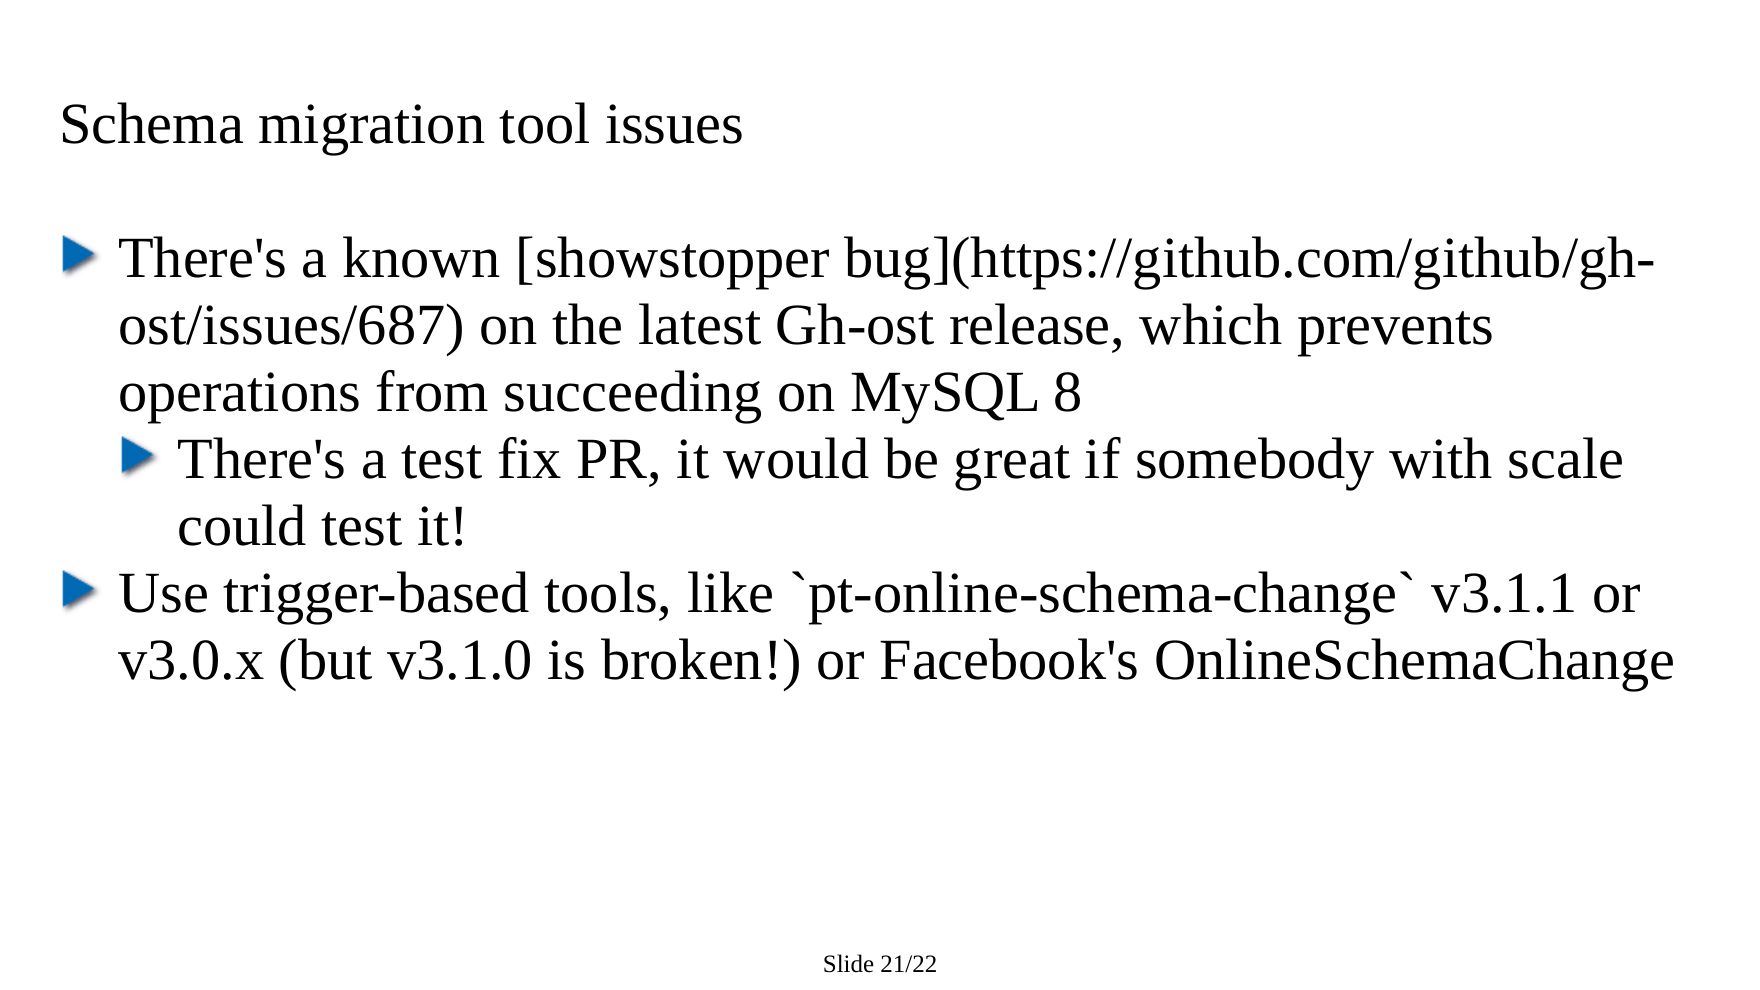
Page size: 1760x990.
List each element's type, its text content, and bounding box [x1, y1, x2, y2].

list There's a known [showstopper bug](https://github.com/github/gh-ost/issues/687) on the latest Gh-ost release, which prevents operations from succeeding on MySQL 8 [59, 223, 1701, 424]
picture [119, 432, 163, 483]
list Use trigger-based tools, like `pt-online-schema-change` v3.1.1 or v3.0.x (but v3.1.0 is broken!) or Facebook's OnlineSchemaChange [59, 558, 1701, 692]
text Schema migration tool issues [59, 88, 1701, 156]
picture [60, 231, 104, 282]
list There's a test fix PR, it would be great if somebody with scale could test it! [118, 424, 1701, 558]
picture [60, 566, 104, 617]
